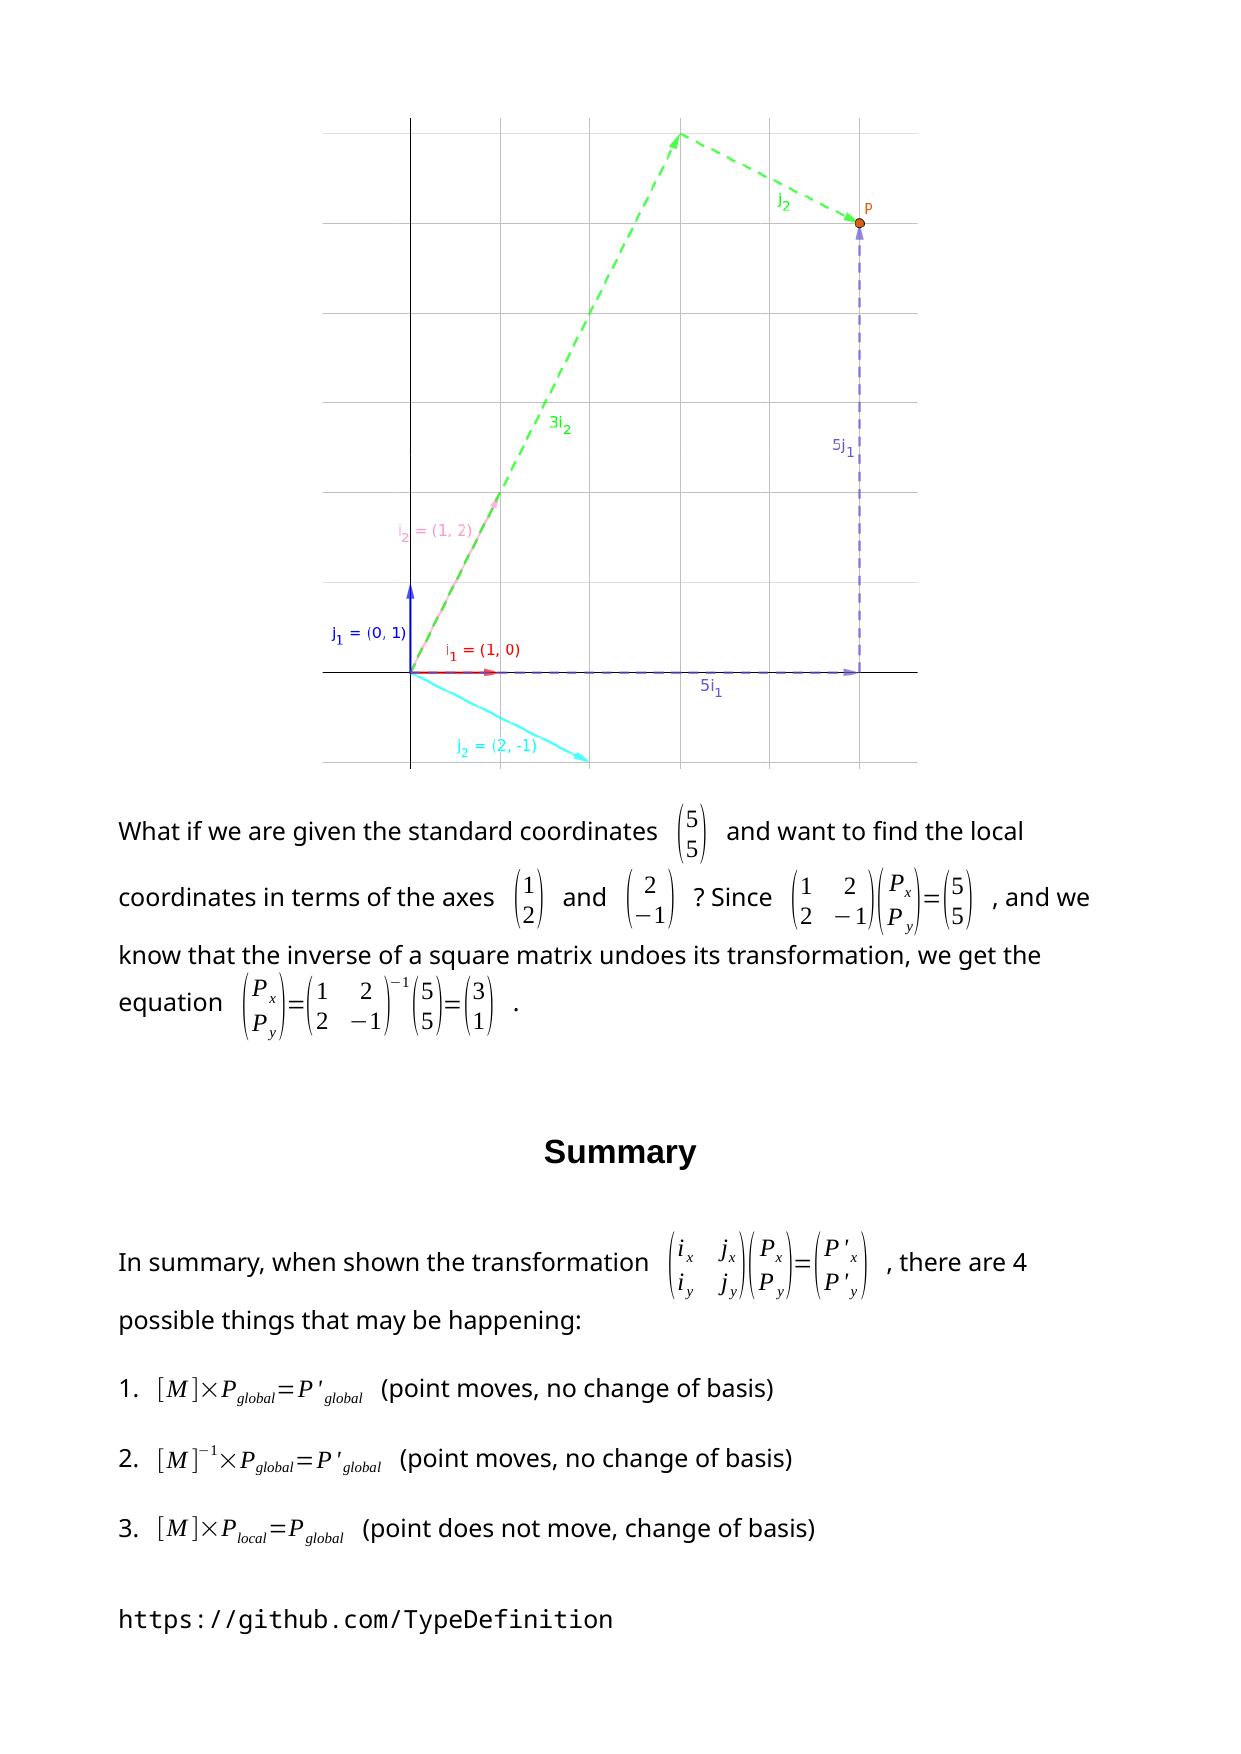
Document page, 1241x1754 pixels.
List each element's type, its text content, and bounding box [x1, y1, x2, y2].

text 3.(point does not move, change of basis) [118, 1511, 1122, 1546]
picture [322, 118, 918, 769]
text 2.(point moves, no change of basis) [118, 1441, 1122, 1476]
subtitle Summary [118, 1132, 1122, 1171]
text In summary, when shown the transformation, there are 4 possible things that may be happening: [118, 1231, 1122, 1337]
text What if we are given the standard coordinatesand want to find the local coordinates in terms of the axesand? Since, and we know that the inverse of a square matrix undoes its transformation, we get the equation. [118, 803, 1122, 1043]
text 1.(point moves, no change of basis) [118, 1371, 1122, 1407]
